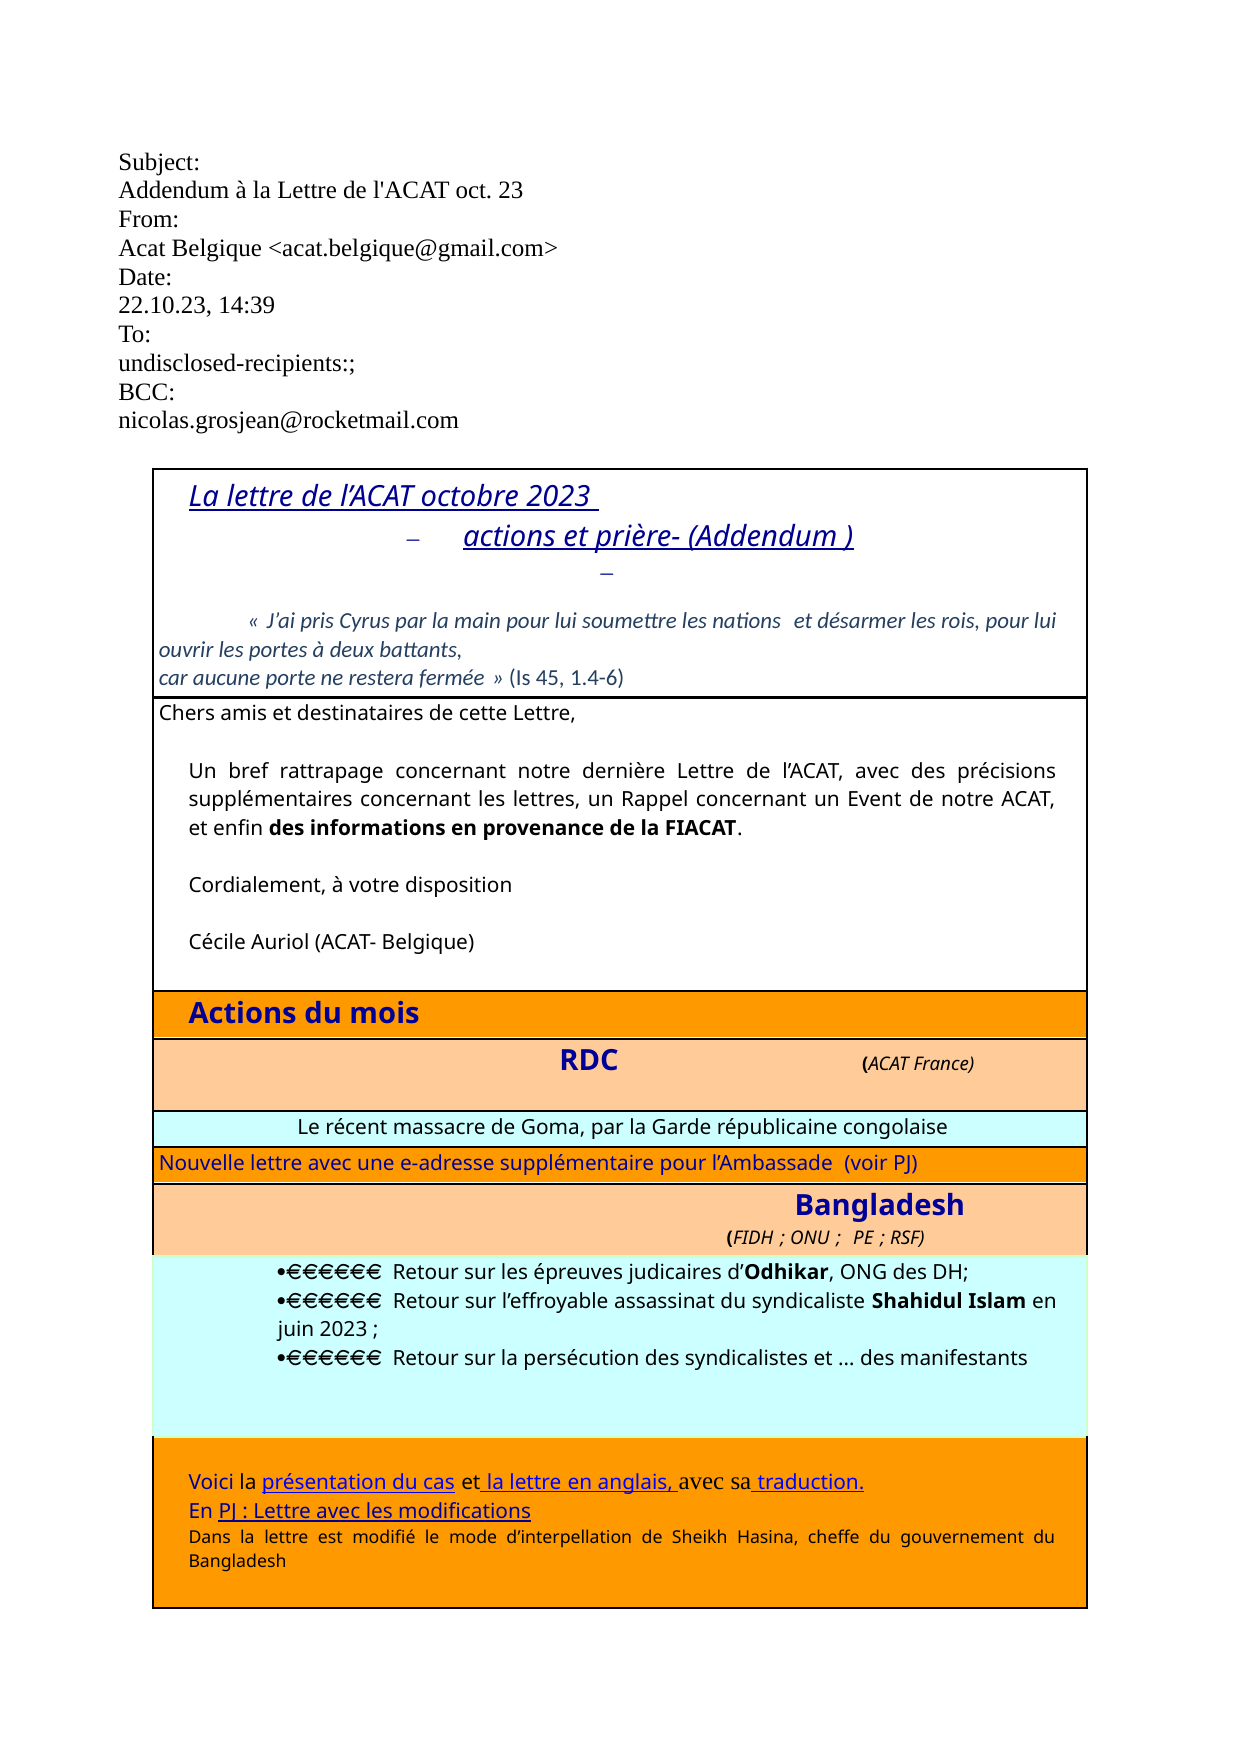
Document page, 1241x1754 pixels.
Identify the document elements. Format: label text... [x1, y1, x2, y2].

table_cell Nouvelle lettre avec une e-adresse supplémentaire pour l’Ambassade (voir PJ) [154, 1148, 1086, 1182]
table_cell · Retour sur les épreuves judicaires d’Odhikar, ONG des DH; · Retour sur l’effroyable assassinat du syndicaliste Shahidul Islam en juin 2023 ; · Retour sur la persécution des syndicalistes et … des manifestants [154, 1258, 1086, 1436]
table_header La lettre de l’ACAT octobre 2023 – actions et prière- (Addendum ) – « J’ai pris Cyrus par la main pour lui soumettre les nations et désarmer les rois, pour lui ouvrir les portes à deux battants, car aucune porte ne restera fermée » (Is 45, 1.4-6) [154, 470, 1086, 696]
table_cell Date: 22.10.23, 14:39 [118, 262, 1122, 319]
table_cell RDC (ACAT France) [154, 1040, 1086, 1110]
table_cell Voici la présentation du cas et la lettre en anglais, avec sa traduction. En PJ : Lettre avec les modifications Dans la lettre est modifié le mode d’interpellation de Sheikh Hasina, cheffe du gouvernement du Bangladesh [154, 1438, 1086, 1607]
table_cell Le récent massacre de Goma, par la Garde républicaine congolaise [154, 1112, 1086, 1146]
table_header Subject: Addendum à la Lettre de l'ACAT oct. 23 [118, 147, 1122, 204]
table_cell BCC: nicolas.grosjean@rocketmail.com [118, 377, 1122, 434]
table_header To: undisclosed-recipients:; [118, 319, 1122, 377]
table_cell Chers amis et destinataires de cette Lettre, Un bref rattrapage concernant notre dernière Lettre de l’ACAT, avec des précisions supplémentaires concernant les lettres, un Rappel concernant un Event de notre ACAT, et enfin des informations en provenance de la FIACAT. Cordialement, à votre disposition Cécile Auriol (ACAT- Belgique) [154, 699, 1086, 990]
table_cell Bangladesh (FIDH ; ONU ; PE ; RSF) [154, 1185, 1086, 1255]
table_cell From: Acat Belgique <acat.belgique@gmail.com> [118, 204, 1122, 262]
table_cell Actions du mois [154, 992, 1086, 1037]
